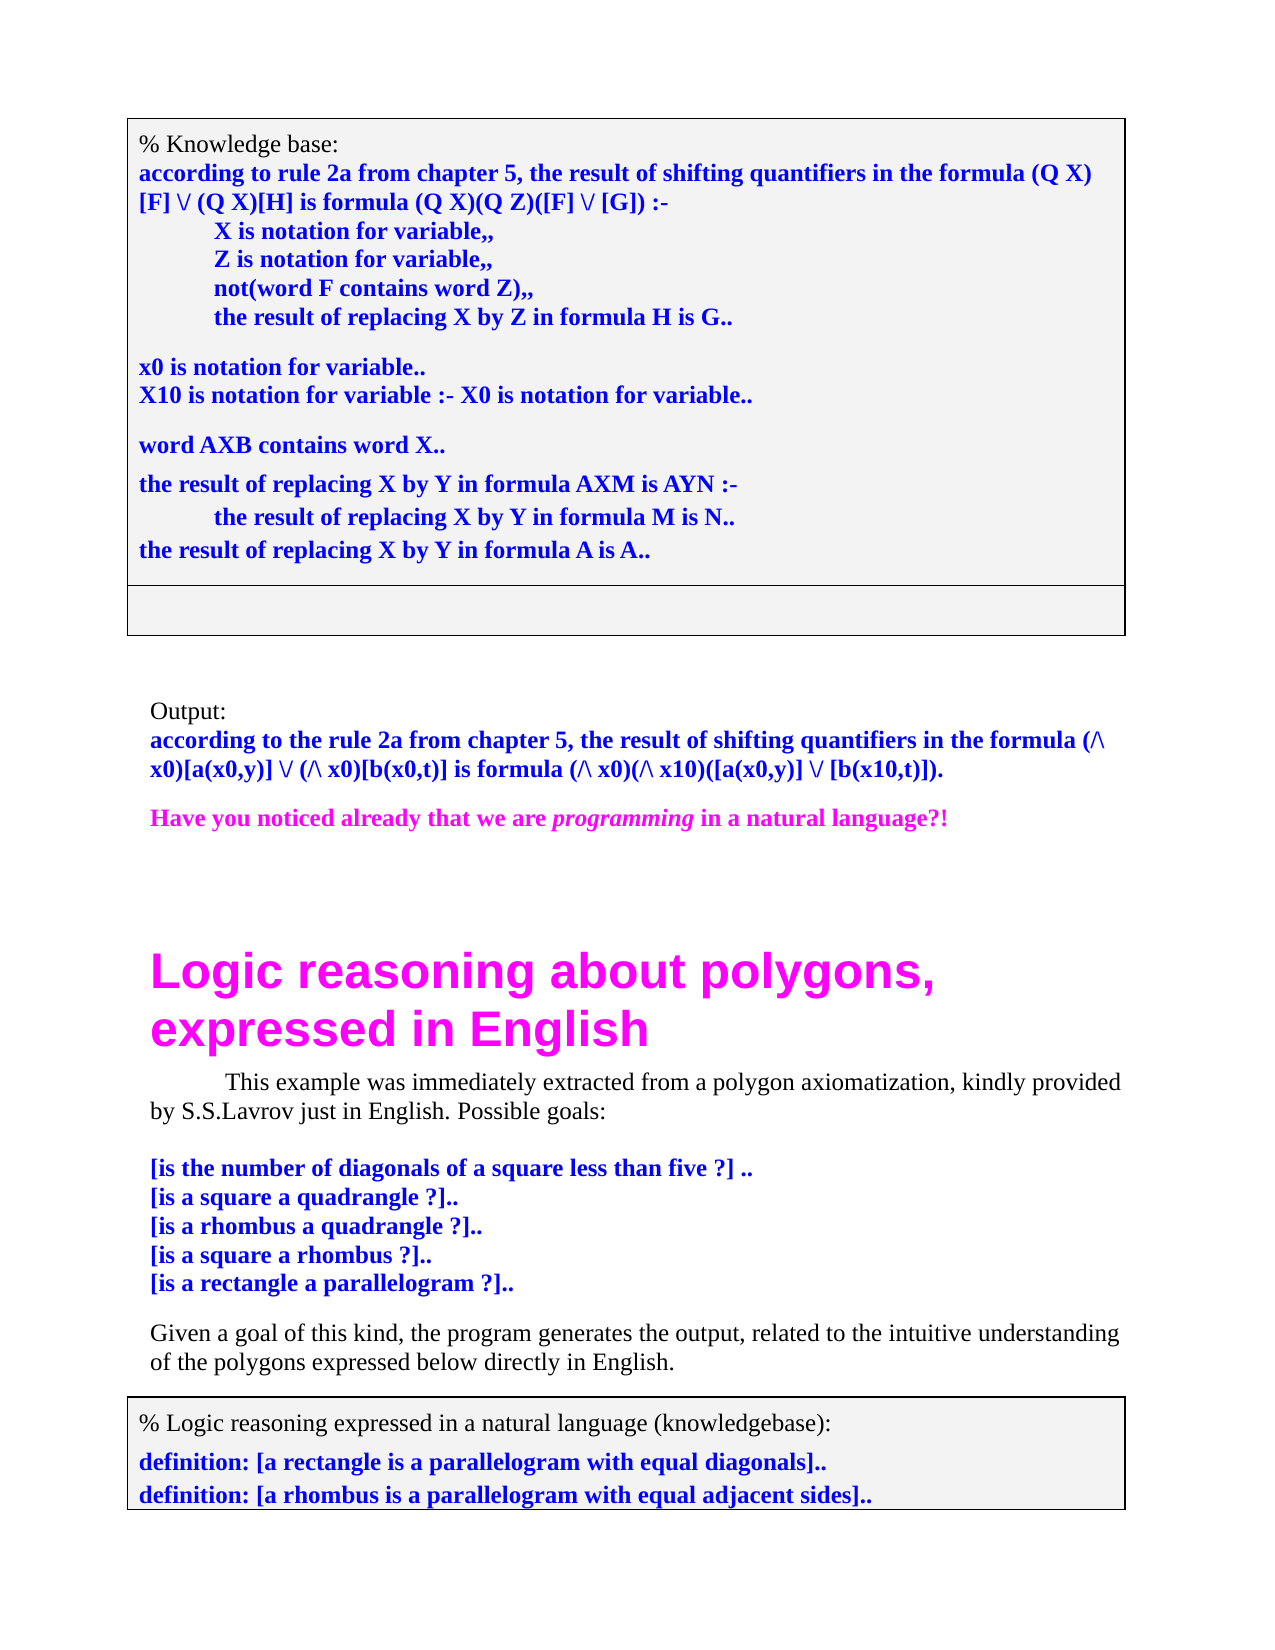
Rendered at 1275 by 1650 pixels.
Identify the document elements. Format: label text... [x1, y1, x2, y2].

table_header % Knowledge base: according to rule 2a from chapter 5, the result of shifting quantifiers in the formula (Q X)[F] \/ (Q X)[H] is formula (Q X)(Q Z)([F] \/ [G]) :- X is notation for variable,, Z is notation for variable,, not(word F contains word Z),, the result of replacing X by Z in formula H is G.. x0 is notation for variable.. X10 is notation for variable :- X0 is notation for variable.. word AXB contains word X.. the result of replacing X by Y in formula AXM is AYN :- the result of replacing X by Y in formula M is N.. the result of replacing X by Y in formula A is A.. [128, 119, 1124, 585]
text Have you noticed already that we are programming in a natural language?! [150, 803, 1125, 832]
text This example was immediately extracted from a polygon axiomatization, kindly provided by S.S.Lavrov just in English. Possible goals: [is the number of diagonals of a square less than five ?] .. [is a square a quadrangle ?].. [is a rhombus a quadrangle ?].. [is a square a rhombus ?].. [is a rectangle a parallelogram ?].. [150, 1067, 1125, 1297]
text Given a goal of this kind, the program generates the output, related to the intuitive understanding of the polygons expressed below directly in English. [150, 1318, 1125, 1376]
table_header % Logic reasoning expressed in a natural language (knowledgebase): definition: [a rectangle is a parallelogram with equal diagonals].. definition: [a rhombus is a parallelogram with equal adjacent sides].. [128, 1398, 1124, 1509]
text Output: according to the rule 2a from chapter 5, the result of shifting quantifiers in the formula (/\ x0)[a(x0,y)] \/ (/\ x0)[b(x0,t)] is formula (/\ x0)(/\ x10)([a(x0,y)] \/ [b(x10,t)]). [150, 696, 1125, 783]
subtitle Logic reasoning about polygons, expressed in English [150, 942, 1125, 1057]
table_cell [128, 586, 1124, 635]
